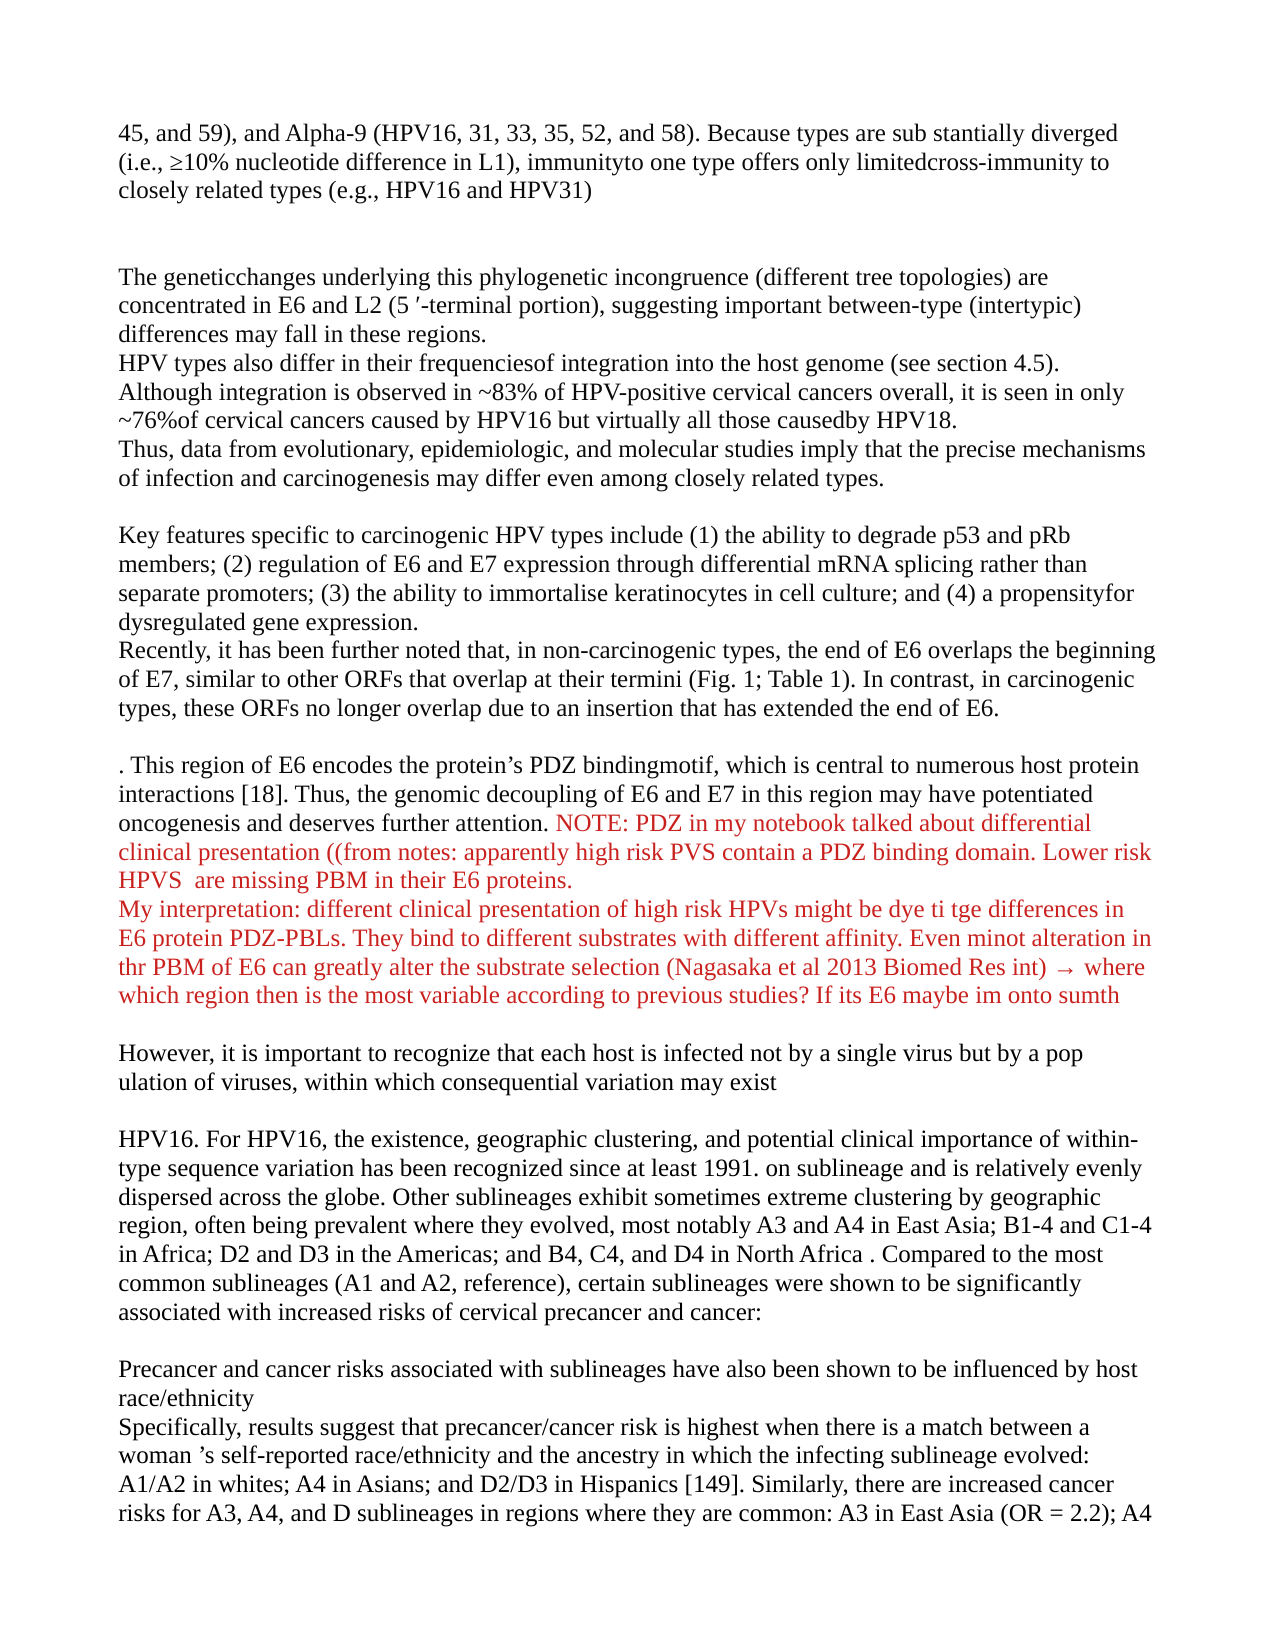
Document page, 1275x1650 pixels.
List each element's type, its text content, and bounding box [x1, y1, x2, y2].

text The geneticchanges underlying this phylogenetic incongruence (different tree topologies) are concentrated in E6 and L2 (5 ′-terminal portion), suggesting important between-type (intertypic) differences may fall in these regions. [118, 262, 1157, 348]
text Thus, data from evolutionary, epidemiologic, and molecular studies imply that the precise mechanisms of infection and carcinogenesis may differ even among closely related types. [118, 434, 1157, 492]
text HPV16. For HPV16, the existence, geographic clustering, and potential clinical importance of within-type sequence variation has been recognized since at least 1991. on sublineage and is relatively evenly dispersed across the globe. Other sublineages exhibit sometimes extreme clustering by geographic region, often being prevalent where they evolved, most notably A3 and A4 in East Asia; B1-4 and C1-4 in Africa; D2 and D3 in the Americas; and B4, C4, and D4 in North Africa . Compared to the most common sublineages (A1 and A2, reference), certain sublineages were shown to be significantly associated with increased risks of cervical precancer and cancer: [118, 1124, 1157, 1326]
text Precancer and cancer risks associated with sublineages have also been shown to be influenced by host race/ethnicity [118, 1354, 1157, 1412]
text Key features specific to carcinogenic HPV types include (1) the ability to degrade p53 and pRb members; (2) regulation of E6 and E7 expression through differential mRNA splicing rather than separate promoters; (3) the ability to immortalise keratinocytes in cell culture; and (4) a propensityfor dysregulated gene expression. [118, 521, 1157, 636]
text Specifically, results suggest that precancer/cancer risk is highest when there is a match between a woman ’s self-reported race/ethnicity and the ancestry in which the infecting sublineage evolved: A1/A2 in whites; A4 in Asians; and D2/D3 in Hispanics [149]. Similarly, there are increased cancer risks for A3, A4, and D sublineages in regions where they are common: A3 in East Asia (OR = 2.2); A4 [118, 1412, 1157, 1527]
text HPV types also differ in their frequenciesof integration into the host genome (see section 4.5). Although integration is observed in ~83% of HPV-positive cervical cancers overall, it is seen in only ~76%of cervical cancers caused by HPV16 but virtually all those causedby HPV18. [118, 348, 1157, 434]
text 45, and 59), and Alpha-9 (HPV16, 31, 33, 35, 52, and 58). Because types are sub stantially diverged (i.e., ≥10% nucleotide difference in L1), immunityto one type offers only limitedcross-immunity to closely related types (e.g., HPV16 and HPV31) [118, 118, 1157, 204]
text However, it is important to recognize that each host is infected not by a single virus but by a pop ulation of viruses, within which consequential variation may exist [118, 1038, 1157, 1096]
text Recently, it has been further noted that, in non-carcinogenic types, the end of E6 overlaps the beginning of E7, similar to other ORFs that overlap at their termini (Fig. 1; Table 1). In contrast, in carcinogenic types, these ORFs no longer overlap due to an insertion that has extended the end of E6. [118, 636, 1157, 722]
text . This region of E6 encodes the protein’s PDZ bindingmotif, which is central to numerous host protein interactions [18]. Thus, the genomic decoupling of E6 and E7 in this region may have potentiated oncogenesis and deserves further attention. NOTE: PDZ in my notebook talked about differential clinical presentation ((from notes: apparently high risk PVS contain a PDZ binding domain. Lower risk HPVS are missing PBM in their E6 proteins. My interpretation: different clinical presentation of high risk HPVs might be dye ti tge differences in E6 protein PDZ-PBLs. They bind to different substrates with different affinity. Even minot alteration in thr PBM of E6 can greatly alter the substrate selection (Nagasaka et al 2013 Biomed Res int) → where which region then is the most variable according to previous studies? If its E6 maybe im onto sumth [118, 751, 1157, 1009]
